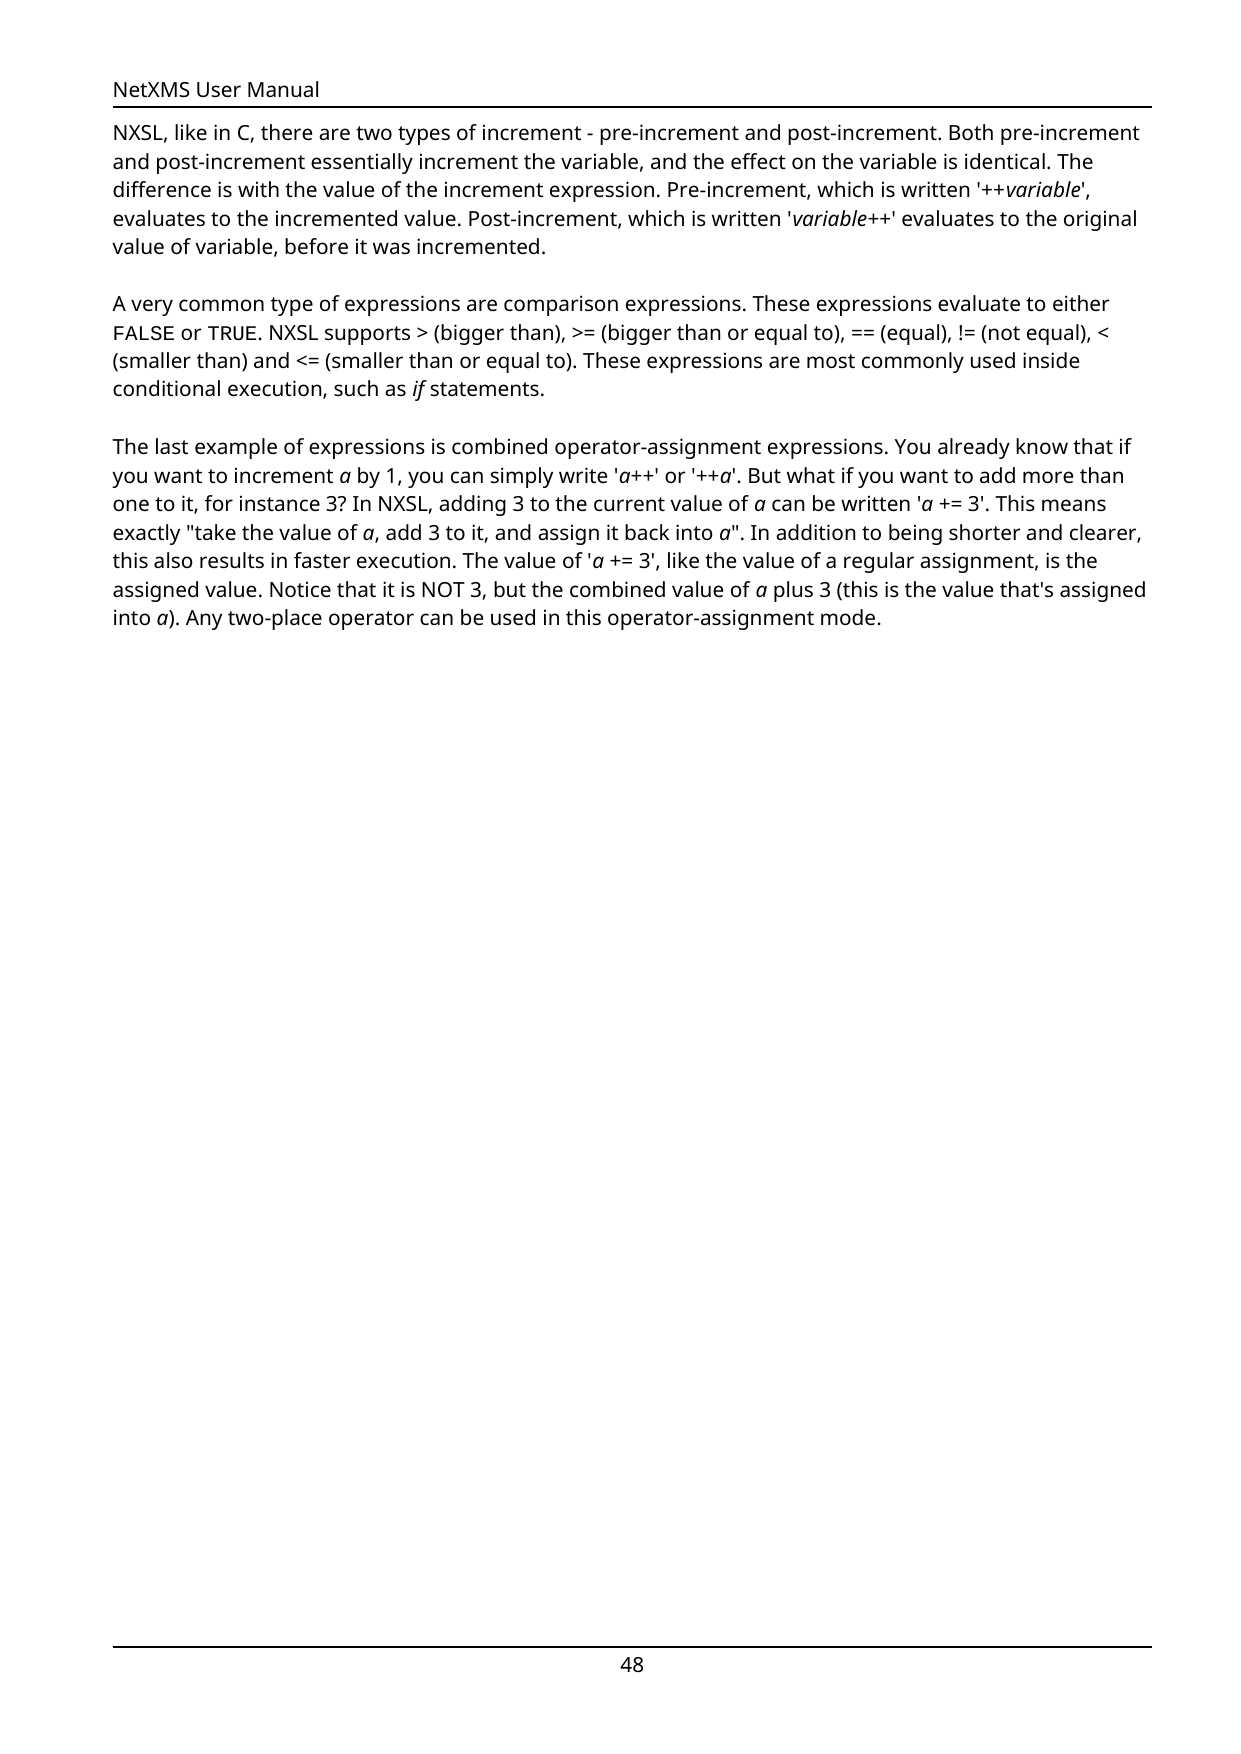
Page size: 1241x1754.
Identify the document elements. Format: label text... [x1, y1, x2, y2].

text The last example of expressions is combined operator-assignment expressions. You already know that if you want to increment a by 1, you can simply write 'a++' or '++a'. But what if you want to add more than one to it, for instance 3? In NXSL, adding 3 to the current value of a can be written 'a += 3'. This means exactly "take the value of a, add 3 to it, and assign it back into a". In addition to being shorter and clearer, this also results in faster execution. The value of 'a += 3', like the value of a regular assignment, is the assigned value. Notice that it is NOT 3, but the combined value of a plus 3 (this is the value that's assigned into a). Any two-place operator can be used in this operator-assignment mode. [112, 432, 1152, 632]
text A very common type of expressions are comparison expressions. These expressions evaluate to either FALSE or TRUE. NXSL supports > (bigger than), >= (bigger than or equal to), == (equal), != (not equal), < (smaller than) and <= (smaller than or equal to). These expressions are most commonly used inside conditional execution, such as if statements. [112, 289, 1152, 403]
text NXSL, like in C, there are two types of increment - pre-increment and post-increment. Both pre-increment and post-increment essentially increment the variable, and the effect on the variable is identical. The difference is with the value of the increment expression. Pre-increment, which is written '++variable', evaluates to the incremented value. Post-increment, which is written 'variable++' evaluates to the original value of variable, before it was incremented. [112, 118, 1152, 261]
